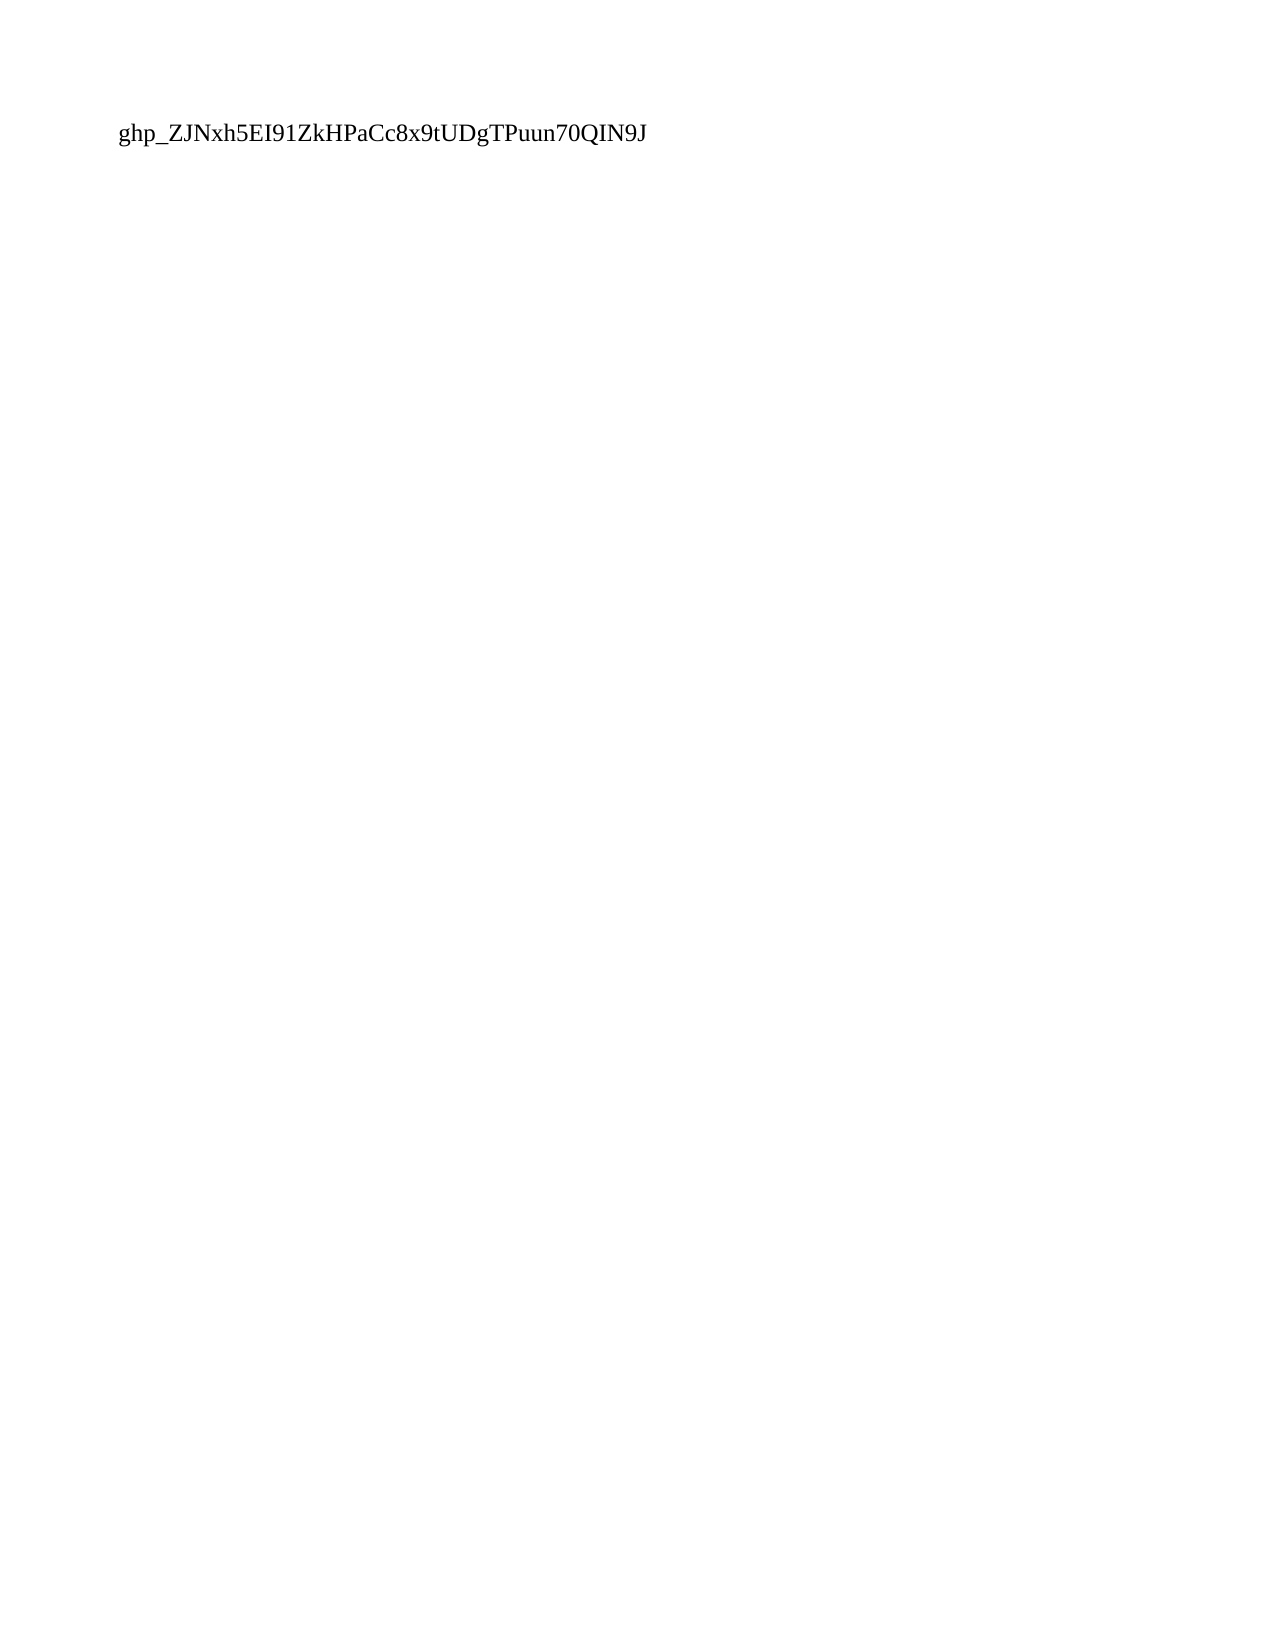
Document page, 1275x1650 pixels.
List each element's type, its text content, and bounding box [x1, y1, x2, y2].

text 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 [118, 118, 1157, 147]
